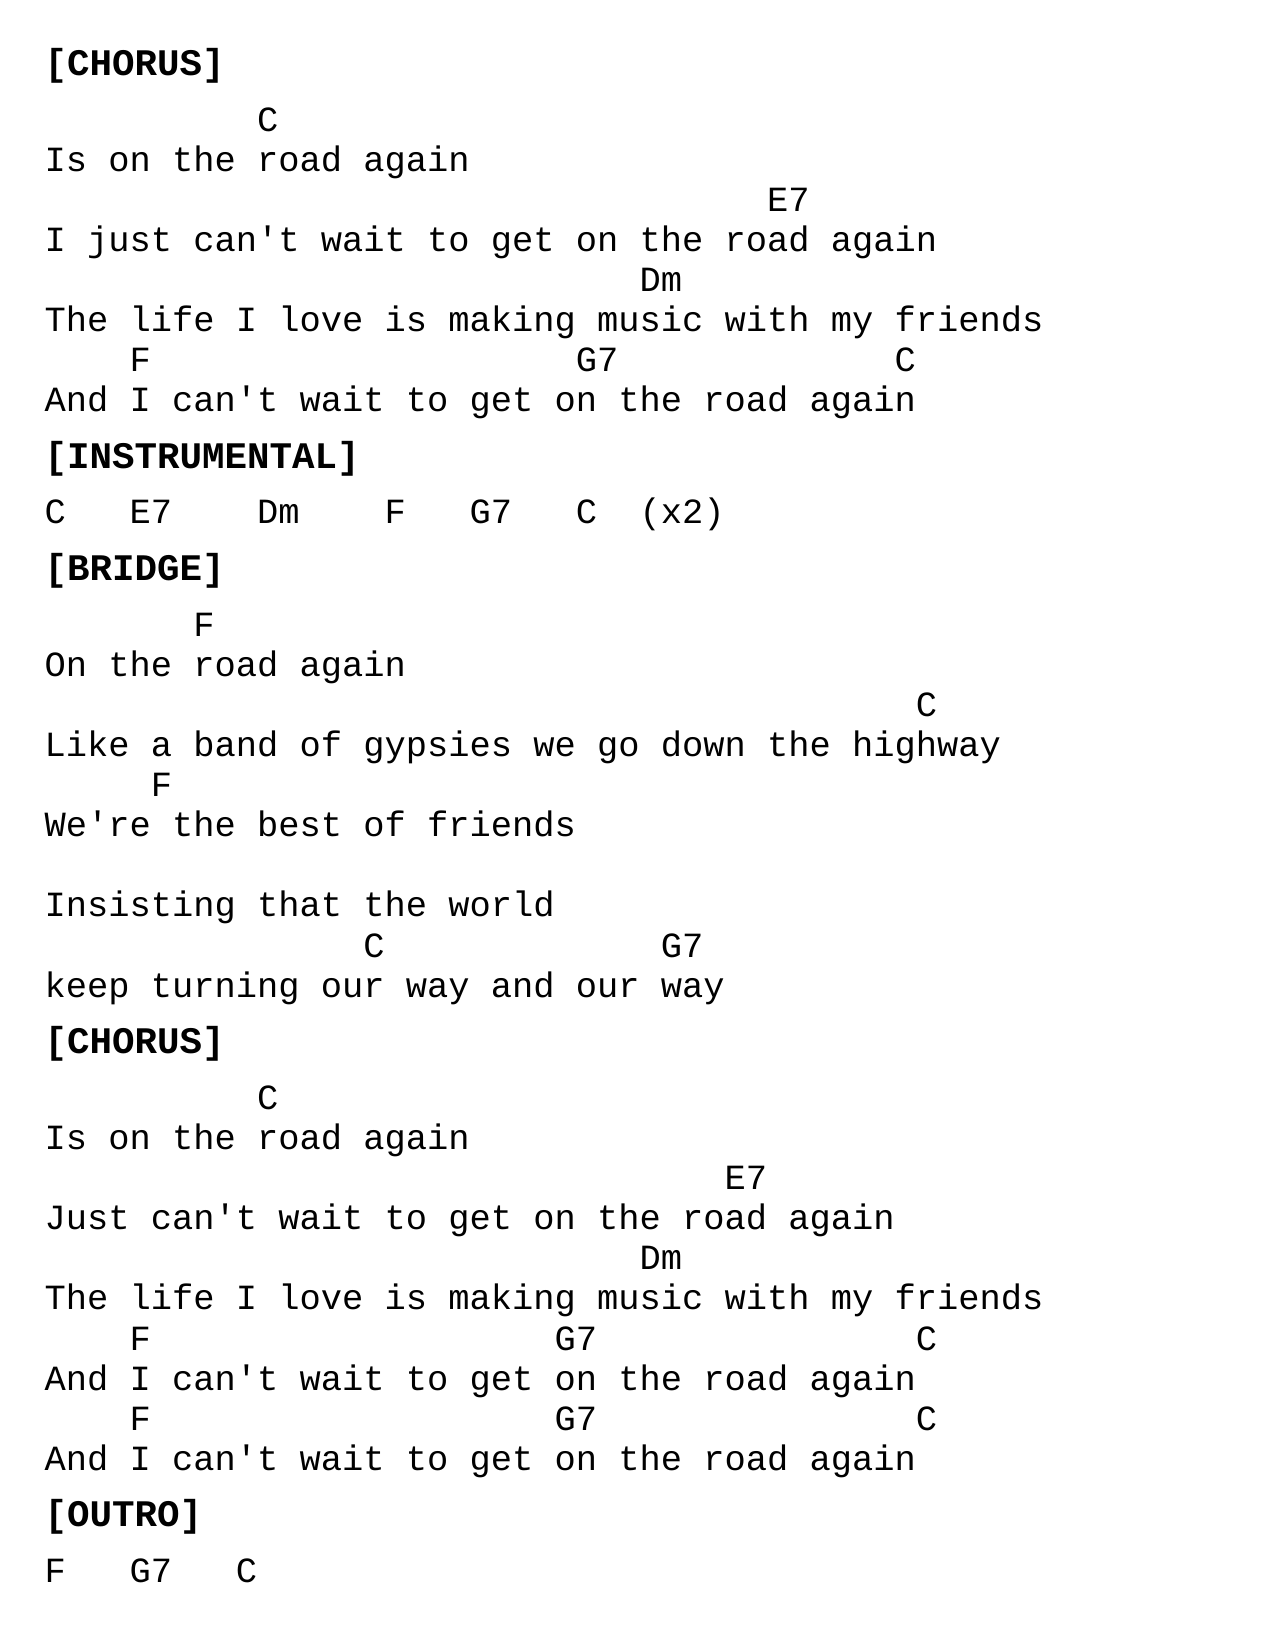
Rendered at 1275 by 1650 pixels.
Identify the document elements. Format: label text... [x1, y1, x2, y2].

text C [44, 687, 1231, 727]
text F [44, 767, 1231, 807]
subtitle [BRIDGE] [44, 549, 1231, 592]
text F G7 C [44, 342, 1231, 382]
text On the road again [44, 647, 1231, 687]
text Is on the road again [44, 142, 1231, 182]
text The life I love is making music with my friends [44, 1280, 1231, 1320]
subtitle [OUTRO] [44, 1496, 1231, 1538]
subtitle [CHORUS] [44, 44, 1231, 87]
text Dm [44, 262, 1231, 302]
subtitle [INSTRUMENTAL] [44, 437, 1231, 480]
text And I can't wait to get on the road again [44, 382, 1231, 422]
text And I can't wait to get on the road again [44, 1361, 1231, 1401]
text C G7 [44, 927, 1231, 968]
text C E7 Dm F G7 C (x2) [44, 494, 1231, 534]
text F G7 C [44, 1320, 1231, 1361]
text Is on the road again [44, 1120, 1231, 1160]
text Like a band of gypsies we go down the highway [44, 727, 1231, 767]
text F [44, 607, 1231, 647]
text We're the best of friends [44, 807, 1231, 847]
subtitle [CHORUS] [44, 1022, 1231, 1065]
text F G7 C [44, 1401, 1231, 1441]
text Just can't wait to get on the road again [44, 1200, 1231, 1240]
text keep turning our way and our way [44, 968, 1231, 1008]
text C [44, 1080, 1231, 1120]
text E7 [44, 182, 1231, 222]
text F G7 C [44, 1553, 1231, 1593]
text I just can't wait to get on the road again [44, 222, 1231, 262]
text The life I love is making music with my friends [44, 302, 1231, 342]
text C [44, 102, 1231, 142]
text Insisting that the world [44, 887, 1231, 927]
text Dm [44, 1240, 1231, 1280]
text And I can't wait to get on the road again [44, 1441, 1231, 1481]
text E7 [44, 1160, 1231, 1200]
